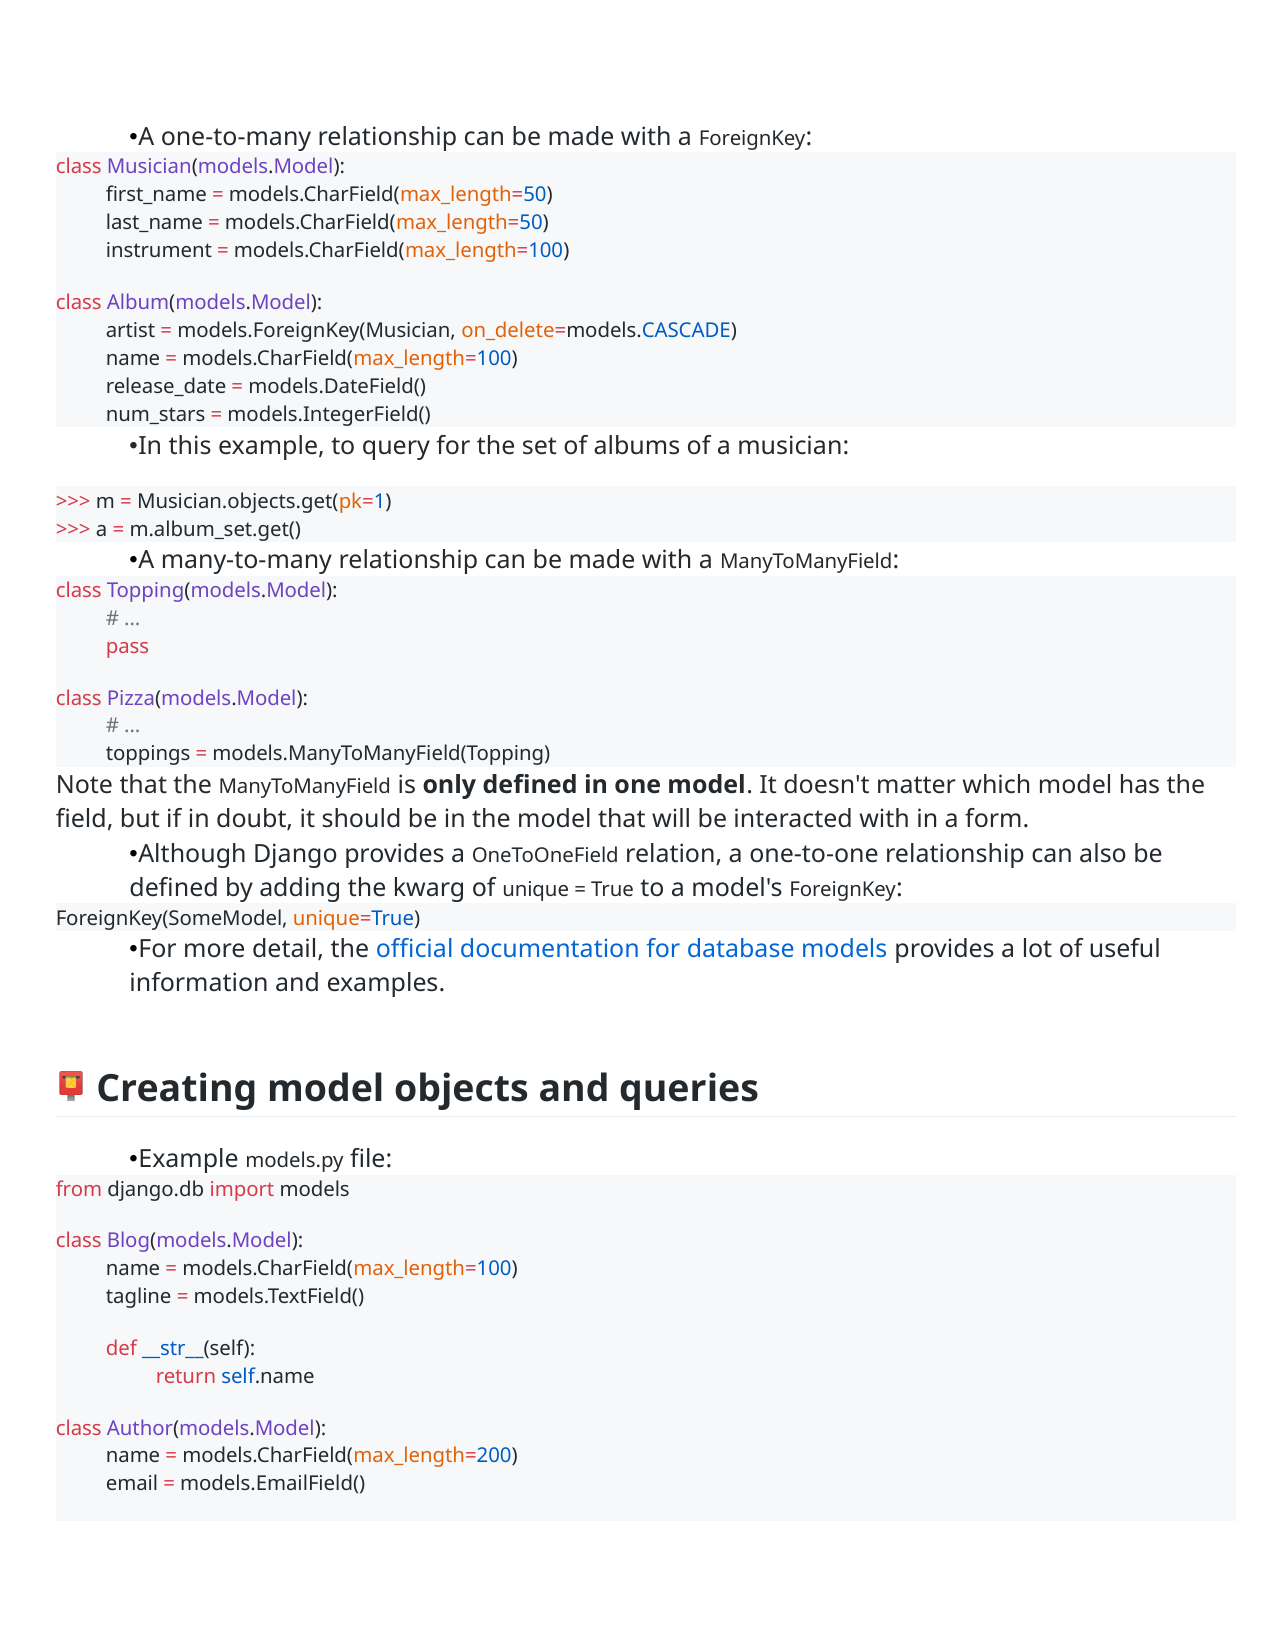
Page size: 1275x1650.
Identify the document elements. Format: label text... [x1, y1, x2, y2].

text name = models.CharField(max_length=100) [56, 1254, 1236, 1282]
text last_name = models.CharField(max_length=50) [56, 208, 1236, 236]
text class Album(models.Model): [56, 288, 1236, 315]
text class Blog(models.Model): [56, 1226, 1236, 1254]
text class Pizza(models.Model): [56, 683, 1236, 711]
list In this example, to query for the set of albums of a musician: [56, 427, 1236, 461]
text num_stars = models.IntegerField() [56, 399, 1236, 427]
text pass [56, 632, 1236, 660]
subtitle Creating model objects and queries [56, 1062, 1236, 1116]
text tagline = models.TextField() [56, 1282, 1236, 1310]
text release_date = models.DateField() [56, 371, 1236, 399]
text ForeignKey(SomeModel, unique=True) [56, 903, 1236, 931]
list Although Django provides a OneToOneField relation, a one-to-one relationship can also be defined by adding the kwarg of unique = True to a model's ForeignKey: [56, 835, 1236, 903]
text toppings = models.ManyToManyField(Topping) [56, 739, 1236, 767]
list A many-to-many relationship can be made with a ManyToManyField: [56, 542, 1236, 576]
text class Musician(models.Model): [56, 152, 1236, 180]
text name = models.CharField(max_length=200) [56, 1441, 1236, 1469]
text from django.db import models [56, 1175, 1236, 1202]
picture [55, 1070, 87, 1102]
list For more detail, the official documentation for database models provides a lot of useful information and examples. [56, 931, 1236, 999]
text Note that the ManyToManyField is only defined in one model. It doesn't matter which model has the field, but if in doubt, it should be in the model that will be interacted with in a form. [56, 767, 1236, 835]
text name = models.CharField(max_length=100) [56, 343, 1236, 371]
text return self.name [56, 1362, 1236, 1389]
text # ... [56, 711, 1236, 739]
text >>> a = m.album_set.get() [56, 514, 1236, 542]
text first_name = models.CharField(max_length=50) [56, 180, 1236, 208]
text class Author(models.Model): [56, 1413, 1236, 1441]
text class Topping(models.Model): [56, 576, 1236, 604]
text email = models.EmailField() [56, 1469, 1236, 1497]
text artist = models.ForeignKey(Musician, on_delete=models.CASCADE) [56, 315, 1236, 343]
text def __str__(self): [56, 1333, 1236, 1362]
list Example models.py file: [56, 1141, 1236, 1175]
list A one-to-many relationship can be made with a ForeignKey: [56, 118, 1236, 152]
text >>> m = Musician.objects.get(pk=1) [56, 486, 1236, 514]
text # ... [56, 604, 1236, 632]
text instrument = models.CharField(max_length=100) [56, 236, 1236, 264]
